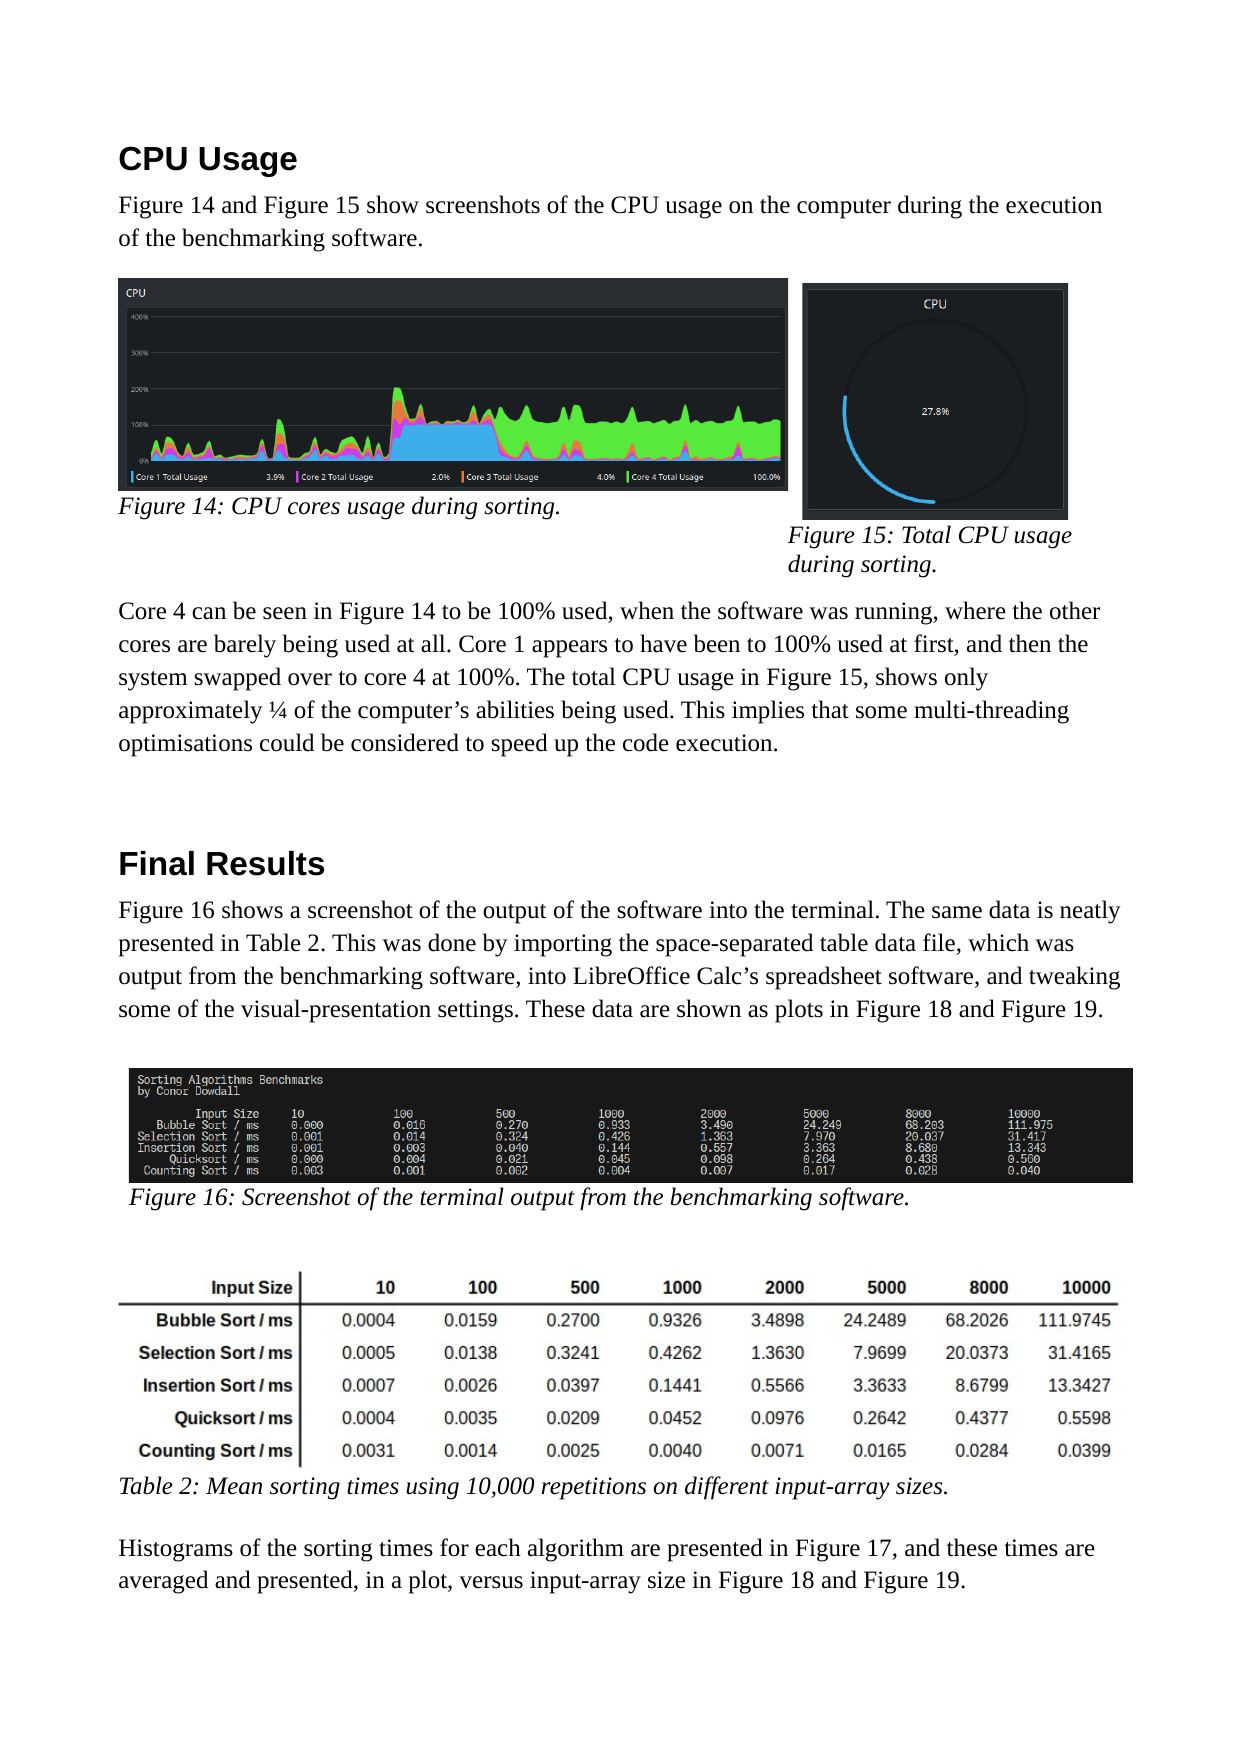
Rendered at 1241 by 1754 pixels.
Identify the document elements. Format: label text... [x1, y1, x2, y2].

subtitle Final Results [118, 844, 1122, 883]
text [118, 1042, 1122, 1271]
text Histograms of the sorting times for each algorithm are presented in Figure 17, and these times are averaged and presented, in a plot, versus input-array size in Figure 18 and Figure 19. [118, 1499, 1122, 1627]
subtitle CPU Usage [118, 139, 1122, 177]
picture [118, 278, 789, 491]
text Figure 14 and Figure 15 show screenshots of the CPU usage on the computer during the execution of the benchmarking software. [118, 190, 1122, 252]
picture [128, 1068, 1133, 1183]
text Table 2: Mean sorting times using 10,000 repetitions on different input-array sizes. [118, 1471, 1122, 1499]
text Figure 16 shows a screenshot of the output of the software into the terminal. The same data is neatly presented in Table 2. This was done by importing the space-separated table data file, which was output from the benchmarking software, into LibreOffice Calc’s spreadsheet software, and tweaking some of the visual-presentation settings. These data are shown as plots in Figure 18 and Figure 19. [118, 895, 1122, 1023]
text Figure 15: Total CPU usage during sorting. [788, 283, 1083, 577]
text Figure 14: CPU cores usage during sorting. [118, 491, 756, 519]
picture [118, 1271, 1123, 1471]
text Core 4 can be seen in Figure 14 to be 100% used, when the software was running, where the other cores are barely being used at all. Core 1 appears to have been to 100% used at first, and then the system swapped over to core 4 at 100%. The total CPU usage in Figure 15, shows only approximately ¼ of the computer’s abilities being used. This implies that some multi-threading optimisations could be considered to speed up the code execution. [118, 596, 1122, 757]
picture [802, 283, 1069, 520]
text Figure 16: Screenshot of the terminal output from the benchmarking software. [129, 1183, 1133, 1211]
